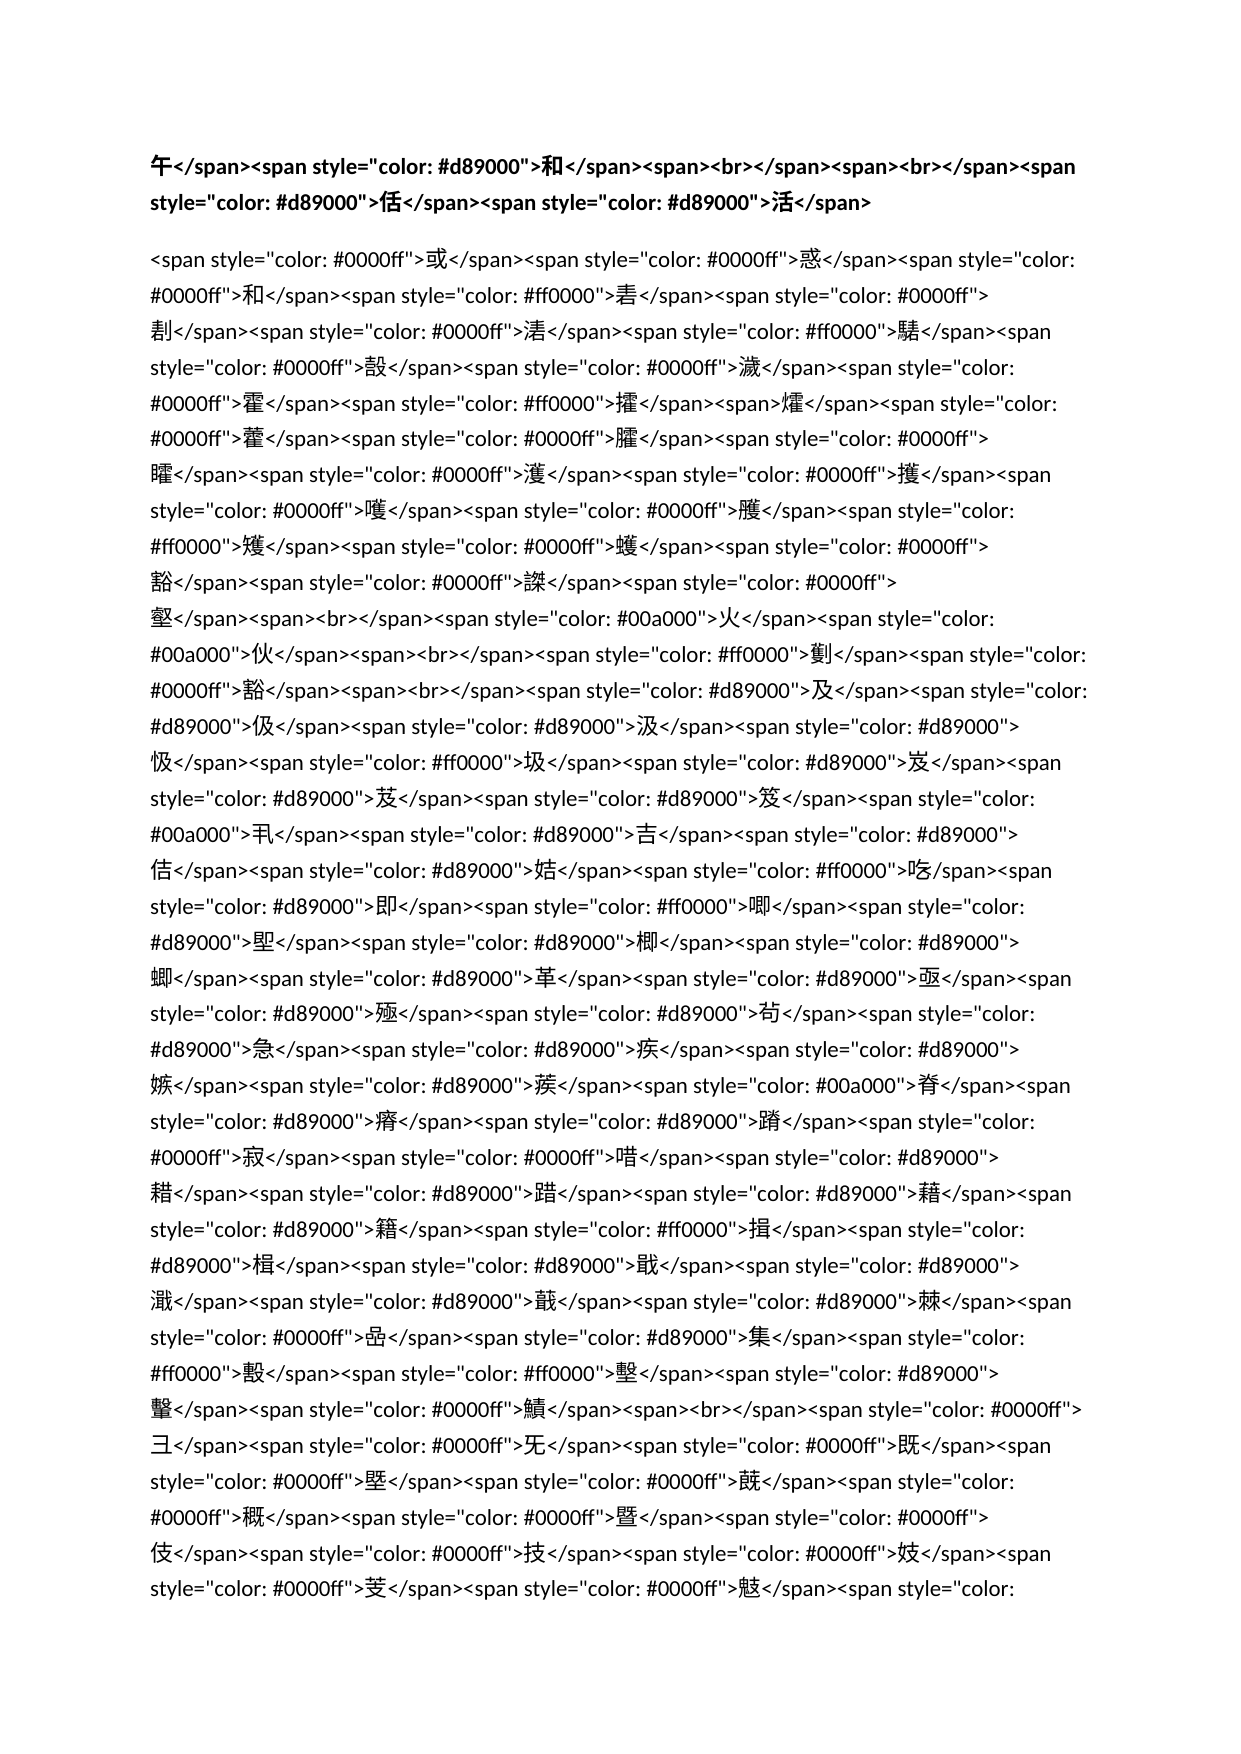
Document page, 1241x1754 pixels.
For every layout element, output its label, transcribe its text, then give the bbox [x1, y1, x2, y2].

text <span style="color: #0000ff">或</span><span style="color: #0000ff">惑</span><span style="color: #0000ff">和</span><span style="color: #ff0000">砉</span><span style="color: #0000ff">剨</span><span style="color: #0000ff">湱</span><span style="color: #ff0000">騞</span><span style="color: #0000ff">嗀</span><span style="color: #0000ff">濊</span><span style="color: #0000ff">霍</span><span style="color: #ff0000">攉</span><span>㸌</span><span style="color: #0000ff">藿</span><span style="color: #0000ff">臛</span><span style="color: #0000ff">矐</span><span style="color: #0000ff">濩</span><span style="color: #0000ff">擭</span><span style="color: #0000ff">嚄</span><span style="color: #0000ff">雘</span><span style="color: #ff0000">矱</span><span style="color: #0000ff">蠖</span><span style="color: #0000ff">豁</span><span style="color: #0000ff">謋</span><span style="color: #0000ff">壑</span><span><br></span><span style="color: #00a000">火</span><span style="color: #00a000">伙</span><span><br></span><span style="color: #ff0000">劐</span><span style="color: #0000ff">豁</span><span><br></span><span style="color: #d89000">及</span><span style="color: #d89000">伋</span><span style="color: #d89000">汲</span><span style="color: #d89000">忣</span><span style="color: #ff0000">圾</span><span style="color: #d89000">岌</span><span style="color: #d89000">芨</span><span style="color: #d89000">笈</span><span style="color: #00a000">丮</span><span style="color: #d89000">吉</span><span style="color: #d89000">佶</span><span style="color: #d89000">姞</span><span style="color: #ff0000">吃</span><span style="color: #d89000">即</span><span style="color: #ff0000">唧</span><span style="color: #d89000">堲</span><span style="color: #d89000">楖</span><span style="color: #d89000">蝍</span><span style="color: #d89000">革</span><span style="color: #d89000">亟</span><span style="color: #d89000">殛</span><span style="color: #d89000">茍</span><span style="color: #d89000">急</span><span style="color: #d89000">疾</span><span style="color: #d89000">嫉</span><span style="color: #d89000">蒺</span><span style="color: #00a000">脊</span><span style="color: #d89000">瘠</span><span style="color: #d89000">蹐</span><span style="color: #0000ff">寂</span><span style="color: #0000ff">唶</span><span style="color: #d89000">耤</span><span style="color: #d89000">踖</span><span style="color: #d89000">藉</span><span style="color: #d89000">籍</span><span style="color: #ff0000">揖</span><span style="color: #d89000">楫</span><span style="color: #d89000">戢</span><span style="color: #d89000">濈</span><span style="color: #d89000">蕺</span><span style="color: #d89000">棘</span><span style="color: #0000ff">喦</span><span style="color: #d89000">集</span><span style="color: #ff0000">毄</span><span style="color: #ff0000">墼</span><span style="color: #d89000">轚</span><span style="color: #0000ff">鰿</span><span><br></span><span style="color: #0000ff">彐</span><span style="color: #0000ff">旡</span><span style="color: #0000ff">既</span><span style="color: #0000ff">塈</span><span style="color: #0000ff">蔇</span><span style="color: #0000ff">穊</span><span style="color: #0000ff">暨</span><span style="color: #0000ff">伎</span><span style="color: #0000ff">技</span><span style="color: #0000ff">妓</span><span style="color: #0000ff">芰</span><span style="color: #0000ff">鬾</span><span style="color: [150, 243, 1090, 1604]
text 午</span><span style="color: #d89000">和</span><span><br></span><span><br></span><span style="color: #d89000">佸</span><span style="color: #d89000">活</span> [150, 150, 1090, 217]
